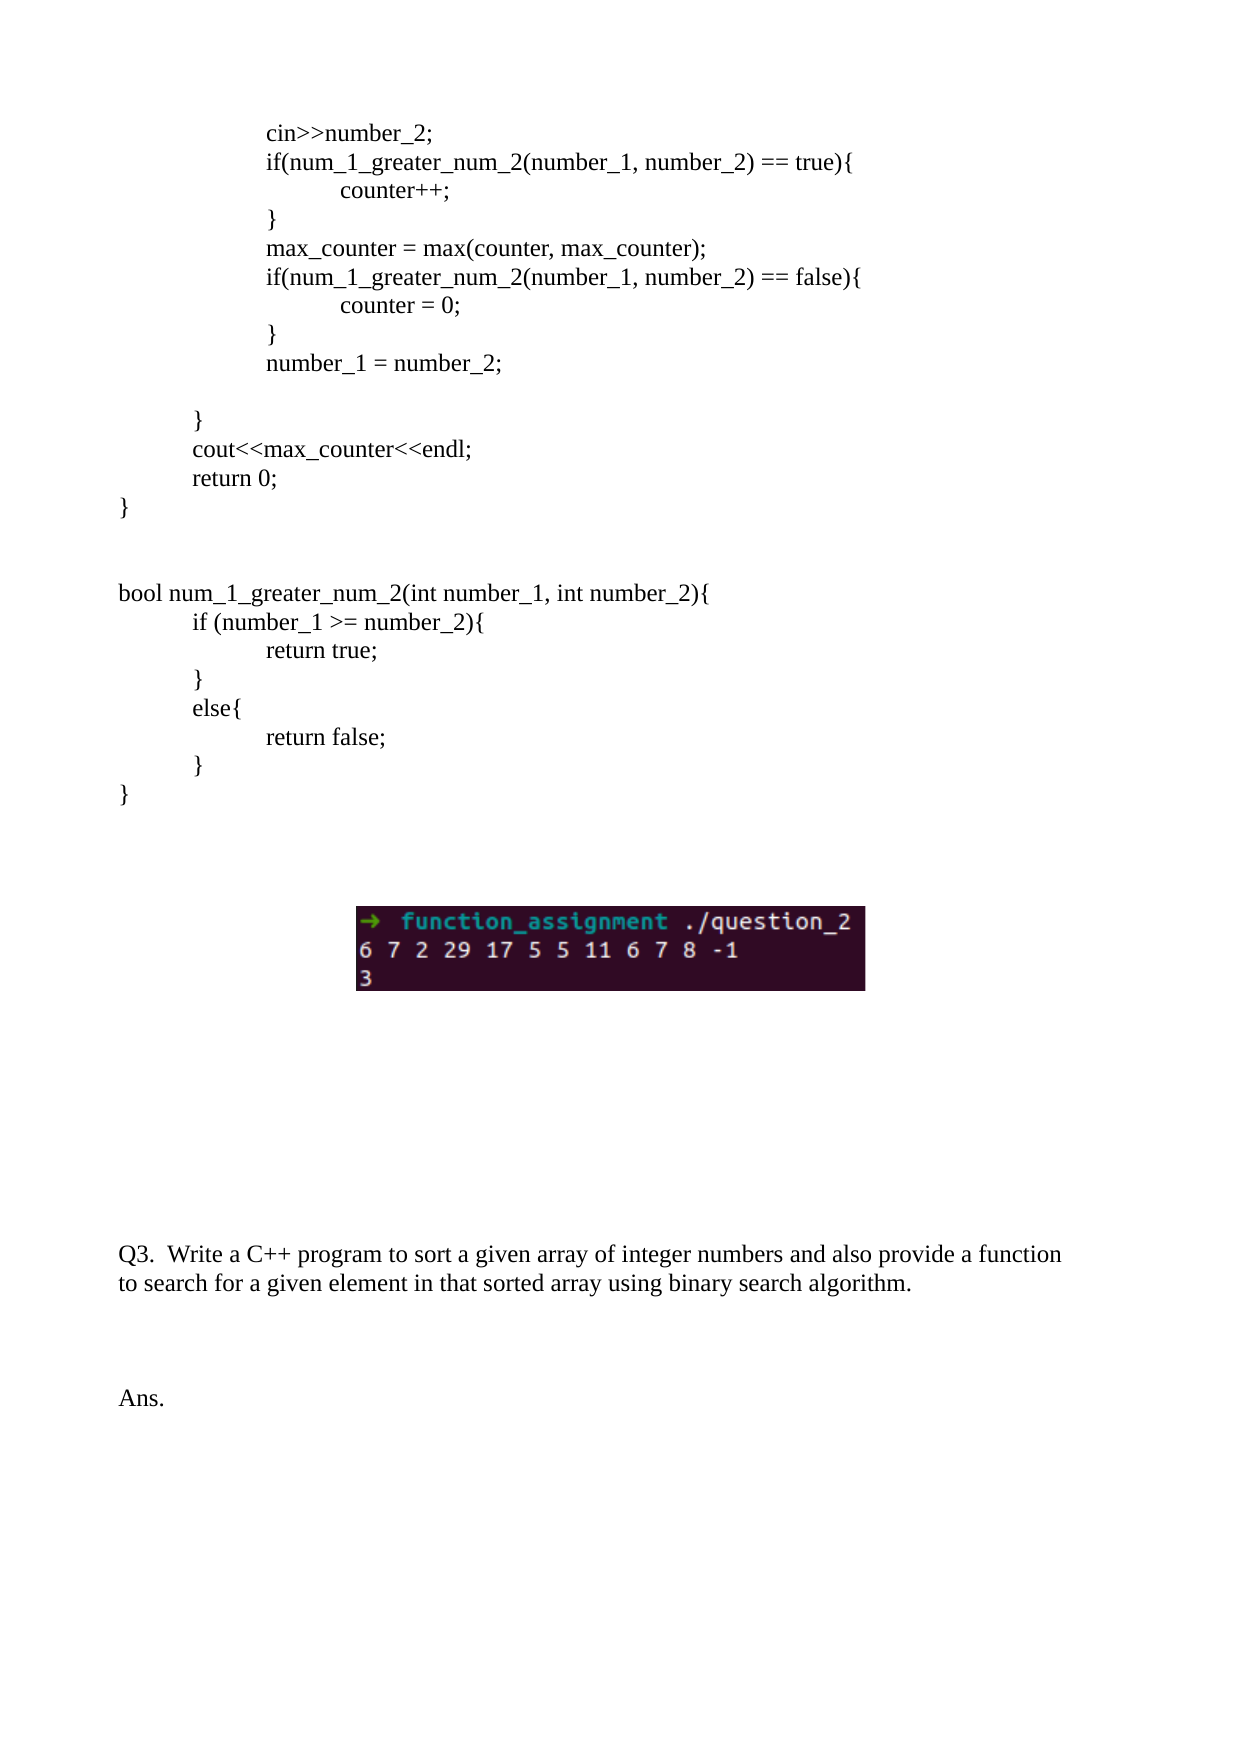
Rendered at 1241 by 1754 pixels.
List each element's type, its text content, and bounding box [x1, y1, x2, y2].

text } [118, 204, 1122, 233]
text } [118, 319, 1122, 348]
text else{ [118, 693, 1122, 722]
text } [118, 406, 1122, 434]
text } [118, 664, 1122, 693]
text counter++; [118, 176, 1122, 204]
text counter = 0; [118, 291, 1122, 319]
text } [118, 751, 1122, 779]
text cout<<max_counter<<endl; [118, 434, 1122, 463]
text Ans. [118, 1383, 1122, 1412]
text if (number_1 >= number_2){ [118, 607, 1122, 636]
text bool num_1_greater_num_2(int number_1, int number_2){ [118, 578, 1122, 607]
text } [118, 779, 1122, 808]
text return true; [118, 636, 1122, 664]
text to search for a given element in that sorted array using binary search algorithm. [118, 1268, 1122, 1297]
text if(num_1_greater_num_2(number_1, number_2) == true){ [118, 147, 1122, 176]
text number_1 = number_2; [118, 348, 1122, 377]
text cin>>number_2; [118, 118, 1122, 147]
text Q3. Write a C++ program to sort a given array of integer numbers and also provide a function [118, 1239, 1122, 1268]
text if(num_1_greater_num_2(number_1, number_2) == false){ [118, 262, 1122, 291]
text return 0; [118, 463, 1122, 492]
picture [356, 906, 866, 991]
text return false; [118, 722, 1122, 751]
text } [118, 492, 1122, 521]
text max_counter = max(counter, max_counter); [118, 233, 1122, 262]
